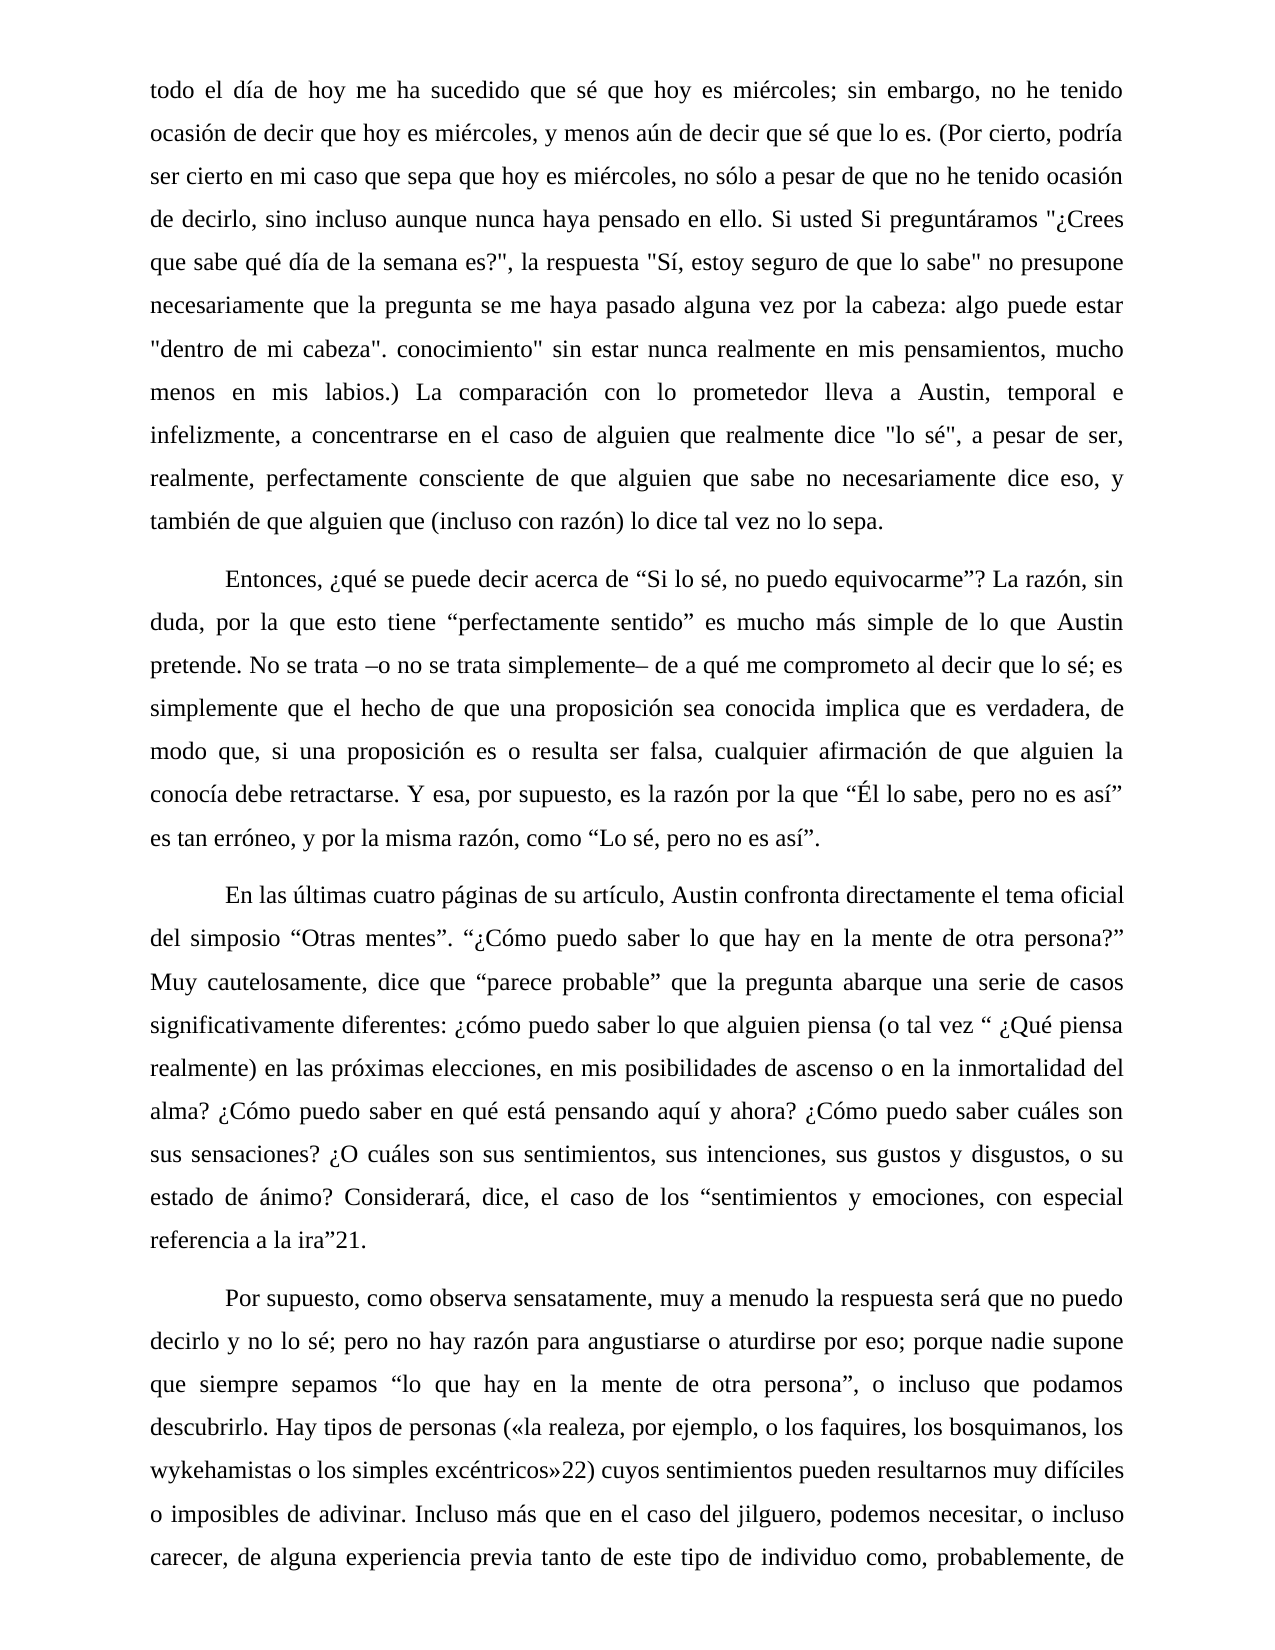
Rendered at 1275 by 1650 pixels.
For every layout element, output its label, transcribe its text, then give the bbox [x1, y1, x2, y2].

text Entonces, ¿qué se puede decir acerca de “Si lo sé, no puedo equivocarme”? La razón, sin duda, por la que esto tiene “perfectamente sentido” es mucho más simple de lo que Austin pretende. No se trata –o no se trata simplemente– de a qué me comprometo al decir que lo sé; es simplemente que el hecho de que una proposición sea conocida implica que es verdadera, de modo que, si una proposición es o resulta ser falsa, cualquier afirmación de que alguien la conocía debe retractarse. Y esa, por supuesto, es la razón por la que “Él lo sabe, pero no es así” es tan erróneo, y por la misma razón, como “Lo sé, pero no es así”. [150, 564, 1125, 851]
text todo el día de hoy me ha sucedido que sé que hoy es miércoles; sin embargo, no he tenido ocasión de decir que hoy es miércoles, y menos aún de decir que sé que lo es. (Por cierto, podría ser cierto en mi caso que sepa que hoy es miércoles, no sólo a pesar de que no he tenido ocasión de decirlo, sino incluso aunque nunca haya pensado en ello. Si usted Si preguntáramos "¿Crees que sabe qué día de la semana es?", la respuesta "Sí, estoy seguro de que lo sabe" no presupone necesariamente que la pregunta se me haya pasado alguna vez por la cabeza: algo puede estar "dentro de mi cabeza". conocimiento" sin estar nunca realmente en mis pensamientos, mucho menos en mis labios.) La comparación con lo prometedor lleva a Austin, temporal e infelizmente, a concentrarse en el caso de alguien que realmente dice "lo sé", a pesar de ser, realmente, perfectamente consciente de que alguien que sabe no necesariamente dice eso, y también de que alguien que (incluso con razón) lo dice tal vez no lo sepa. [150, 75, 1125, 535]
text Por supuesto, como observa sensatamente, muy a menudo la respuesta será que no puedo decirlo y no lo sé; pero no hay razón para angustiarse o aturdirse por eso; porque nadie supone que siempre sepamos “lo que hay en la mente de otra persona”, o incluso que podamos descubrirlo. Hay tipos de personas («la realeza, por ejemplo, o los faquires, los bosquimanos, los wykehamistas o los simples excéntricos»22) cuyos sentimientos pueden resultarnos muy difíciles o imposibles de adivinar. Incluso más que en el caso del jilguero, podemos necesitar, o incluso carecer, de alguna experiencia previa tanto de este tipo de individuo como, probablemente, de [150, 1283, 1125, 1571]
text En las últimas cuatro páginas de su artículo, Austin confronta directamente el tema oficial del simposio “Otras mentes”. “¿Cómo puedo saber lo que hay en la mente de otra persona?” Muy cautelosamente, dice que “parece probable” que la pregunta abarque una serie de casos significativamente diferentes: ¿cómo puedo saber lo que alguien piensa (o tal vez “ ¿Qué piensa realmente) en las próximas elecciones, en mis posibilidades de ascenso o en la inmortalidad del alma? ¿Cómo puedo saber en qué está pensando aquí y ahora? ¿Cómo puedo saber cuáles son sus sensaciones? ¿O cuáles son sus sentimientos, sus intenciones, sus gustos y disgustos, o su estado de ánimo? Considerará, dice, el caso de los “sentimientos y emociones, con especial referencia a la ira”21. [150, 880, 1125, 1254]
